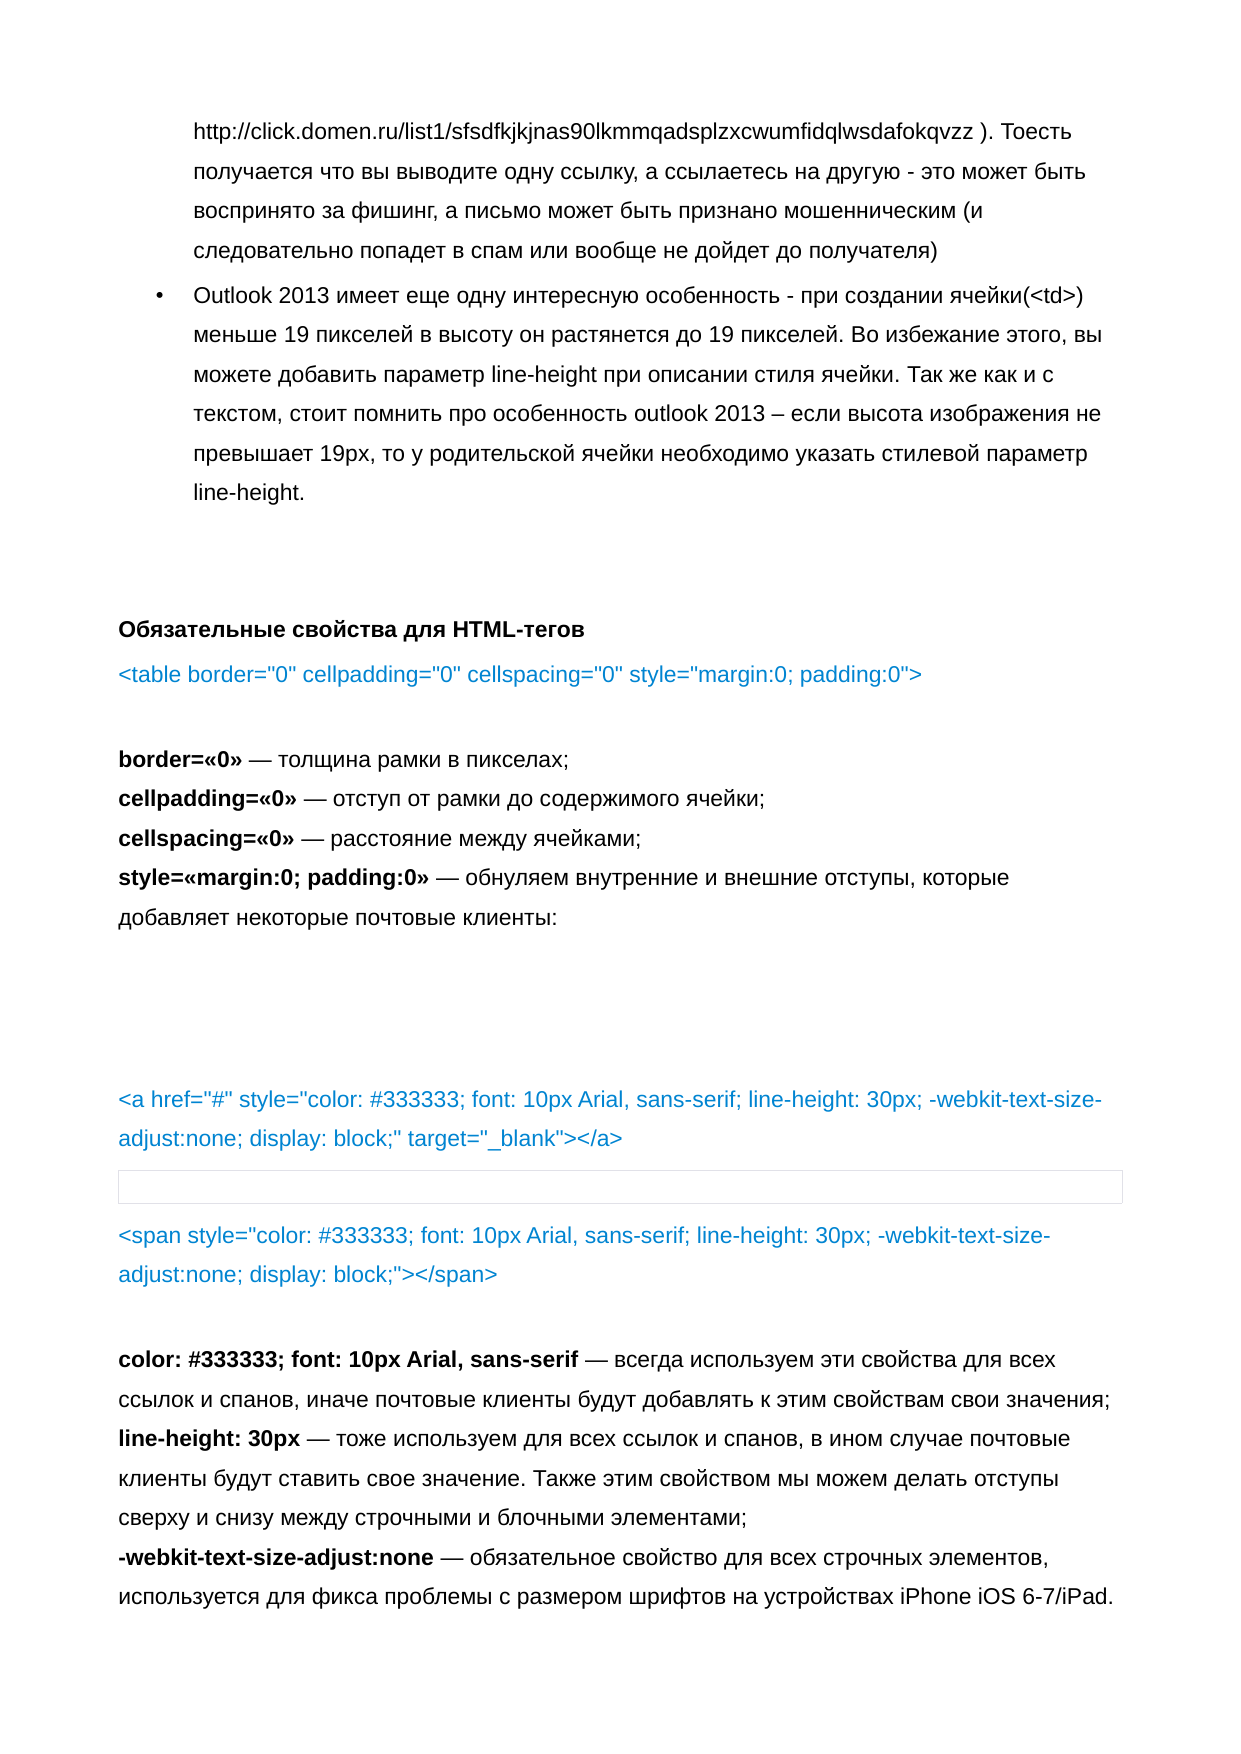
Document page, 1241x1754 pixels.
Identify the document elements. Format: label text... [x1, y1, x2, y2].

text <table border="0" cellpadding="0" cellspacing="0" style="margin:0; padding:0"> [118, 661, 1122, 687]
text color: #333333; font: 10px Arial, sans-serif — всегда используем эти свойства для всех ссылок и спанов, иначе почтовые клиенты будут добавлять к этим свойствам свои значения; line-height: 30px — тоже используем для всех ссылок и спанов, в ином случае почтовые клиенты будут ставить свое значение. Также этим свойством мы можем делать отступы сверху и снизу между строчными и блочными элементами; -webkit-text-size-adjust:none — обязательное свойство для всех строчных элементов, используется для фикса проблемы с размером шрифтов на устройствах iPhone iOS 6-7/iPad. [118, 1307, 1122, 1609]
subtitle Обязательные свойства для HTML-тегов [118, 616, 1122, 642]
list http://click.domen.ru/list1/sfsdfkjkjnas90lkmmqadsplzxcwumfidqlwsdafokqvzz ). Тоесть получается что вы выводите одну ссылку, а ссылаетесь на другую - это может быть воспринято за фишинг, а письмо может быть признано мошенническим (и следовательно попадет в спам или вообще не дойдет до получателя) [156, 118, 1122, 263]
list Outlook 2013 имеет еще одну интересную особенность - при создании ячейки(<td>) меньше 19 пикселей в высоту он растянется до 19 пикселей. Во избежание этого, вы можете добавить параметр line-height при описании стиля ячейки. Так же как и с текстом, стоит помнить про особенность outlook 2013 – если высота изображения не превышает 19px, то у родительской ячейки необходимо указать стилевой параметр line-height. [156, 282, 1122, 506]
text border=«0» — толщина рамки в пикселах; cellpadding=«0» — отступ от рамки до содержимого ячейки; cellspacing=«0» — расстояние между ячейками; style=«margin:0; padding:0» — обнуляем внутренние и внешние отступы, которые добавляет некоторые почтовые клиенты: [118, 706, 1122, 930]
text <span style="color: #333333; font: 10px Arial, sans-serif; line-height: 30px; -webkit-text-size-adjust:none; display: block;"></span> [118, 1222, 1122, 1288]
text <a href="#" style="color: #333333; font: 10px Arial, sans-serif; line-height: 30px; -webkit-text-size-adjust:none; display: block;" target="_blank"></a> [118, 1086, 1122, 1151]
